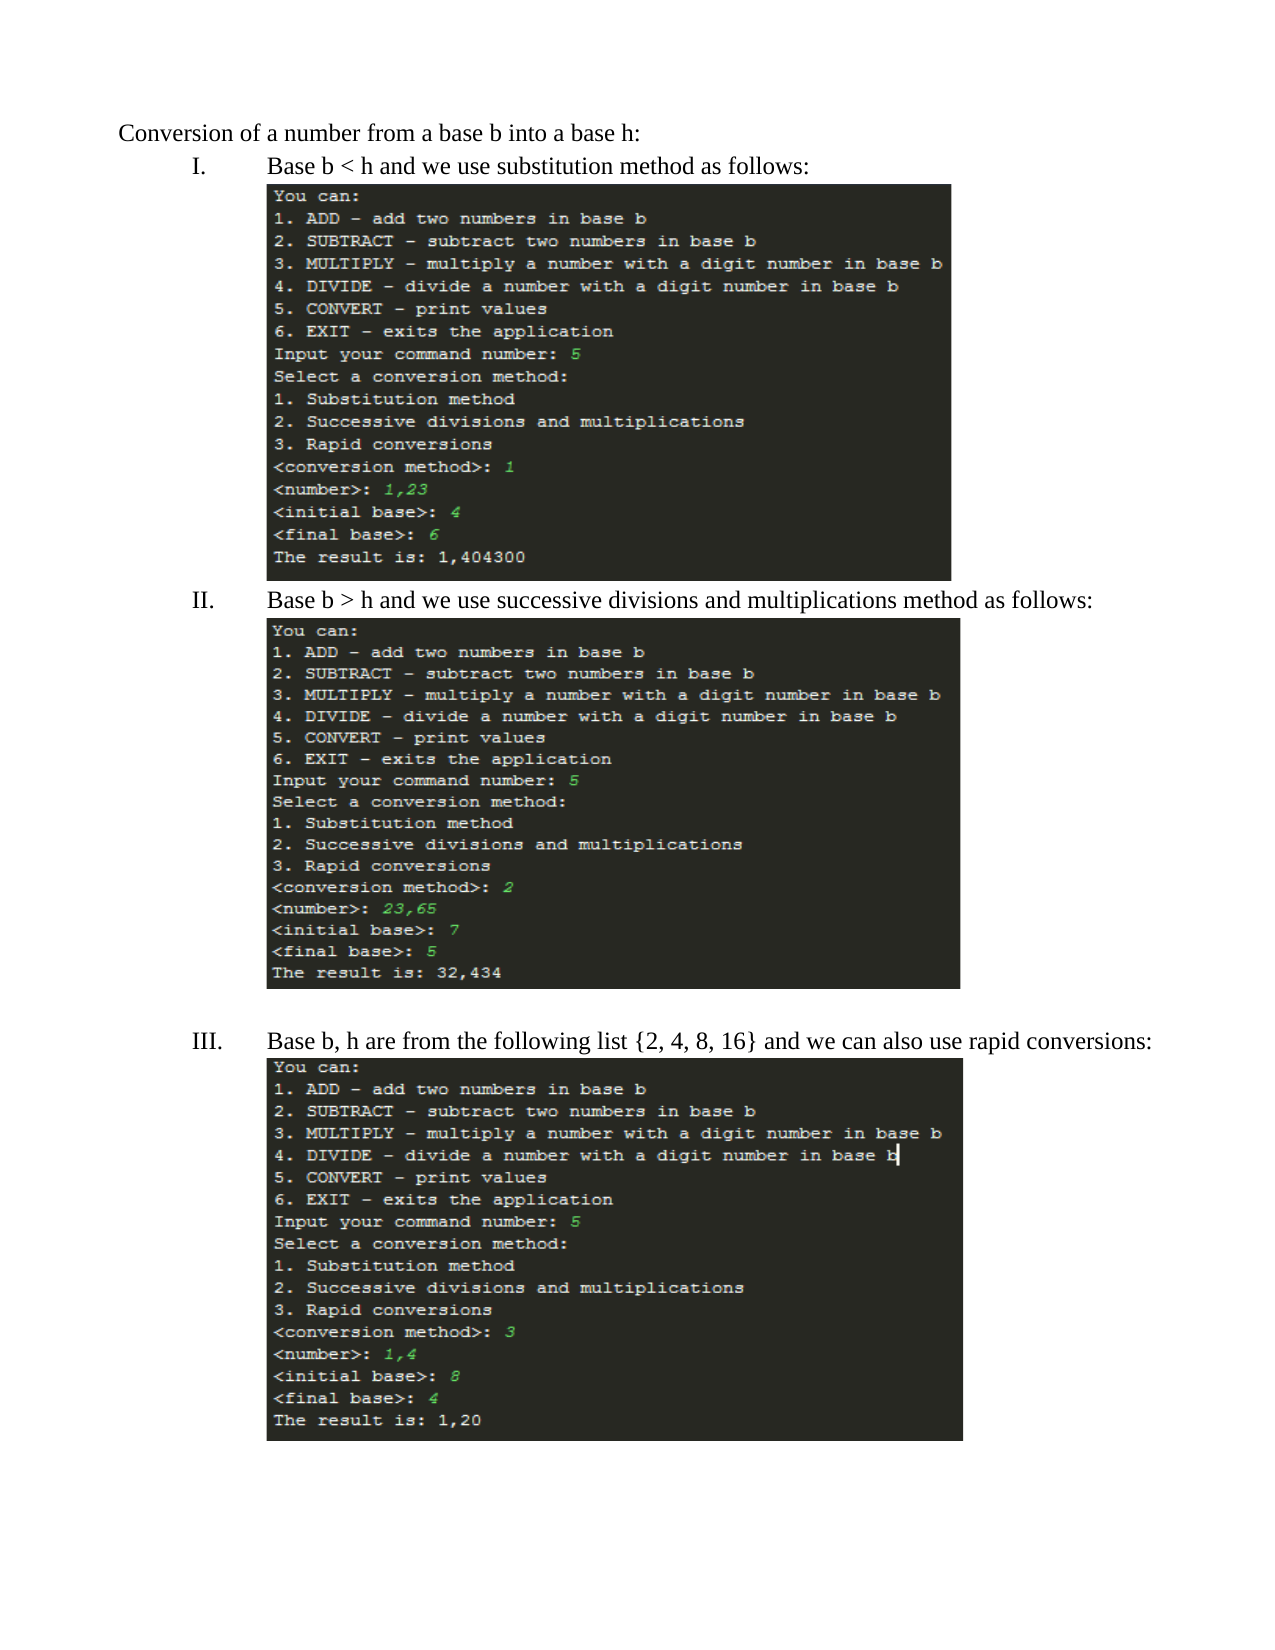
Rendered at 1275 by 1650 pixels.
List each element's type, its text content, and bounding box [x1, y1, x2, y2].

list Base b, h are from the following list {2, 4, 8, 16} and we can also use rapid conversions: [192, 1026, 1157, 1441]
list Base b < h and we use substitution method as follows: [192, 151, 1157, 581]
text Conversion of a number from a base b into a base h: [118, 118, 1157, 147]
list Base b > h and we use successive divisions and multiplications method as follows: [192, 585, 1157, 988]
